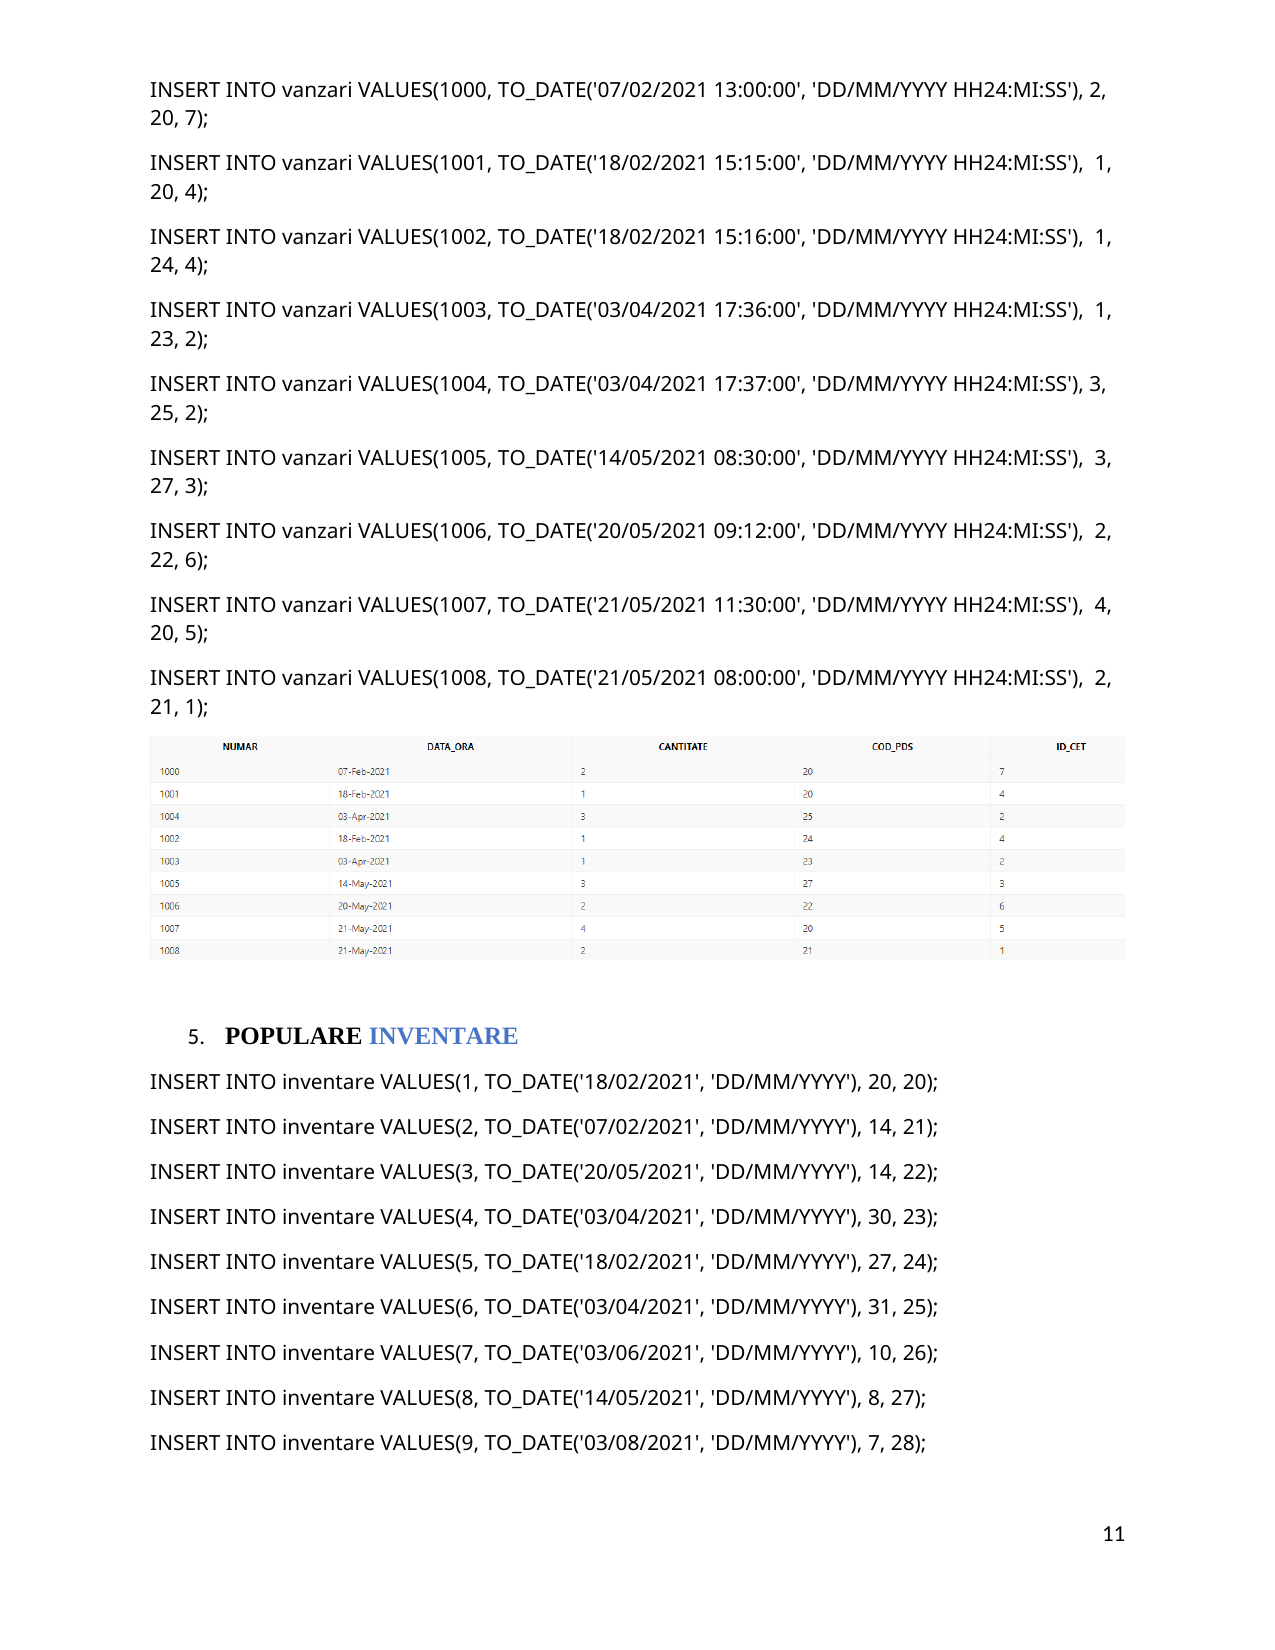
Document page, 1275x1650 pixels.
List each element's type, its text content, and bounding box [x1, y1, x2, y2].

text INSERT INTO vanzari VALUES(1003, TO_DATE('03/04/2021 17:36:00', 'DD/MM/YYYY HH24:MI:SS'), 1, 23, 2); [150, 296, 1125, 352]
text INSERT INTO vanzari VALUES(1001, TO_DATE('18/02/2021 15:15:00', 'DD/MM/YYYY HH24:MI:SS'), 1, 20, 4); [150, 148, 1125, 205]
text INSERT INTO inventare VALUES(2, TO_DATE('07/02/2021', 'DD/MM/YYYY'), 14, 21); [150, 1112, 1125, 1141]
text INSERT INTO inventare VALUES(7, TO_DATE('03/06/2021', 'DD/MM/YYYY'), 10, 26); [150, 1338, 1125, 1366]
text INSERT INTO vanzari VALUES(1007, TO_DATE('21/05/2021 11:30:00', 'DD/MM/YYYY HH24:MI:SS'), 4, 20, 5); [150, 590, 1125, 647]
text INSERT INTO inventare VALUES(8, TO_DATE('14/05/2021', 'DD/MM/YYYY'), 8, 27); [150, 1383, 1125, 1411]
text INSERT INTO vanzari VALUES(1008, TO_DATE('21/05/2021 08:00:00', 'DD/MM/YYYY HH24:MI:SS'), 2, 21, 1); [150, 663, 1125, 720]
text INSERT INTO vanzari VALUES(1002, TO_DATE('18/02/2021 15:16:00', 'DD/MM/YYYY HH24:MI:SS'), 1, 24, 4); [150, 222, 1125, 279]
text INSERT INTO vanzari VALUES(1004, TO_DATE('03/04/2021 17:37:00', 'DD/MM/YYYY HH24:MI:SS'), 3, 25, 2); [150, 369, 1125, 426]
text INSERT INTO inventare VALUES(4, TO_DATE('03/04/2021', 'DD/MM/YYYY'), 30, 23); [150, 1202, 1125, 1231]
text INSERT INTO vanzari VALUES(1006, TO_DATE('20/05/2021 09:12:00', 'DD/MM/YYYY HH24:MI:SS'), 2, 22, 6); [150, 516, 1125, 573]
list POPULARE INVENTARE [187, 1021, 1125, 1050]
text INSERT INTO vanzari VALUES(1005, TO_DATE('14/05/2021 08:30:00', 'DD/MM/YYYY HH24:MI:SS'), 3, 27, 3); [150, 443, 1125, 499]
text INSERT INTO inventare VALUES(9, TO_DATE('03/08/2021', 'DD/MM/YYYY'), 7, 28); [150, 1428, 1125, 1456]
text INSERT INTO inventare VALUES(5, TO_DATE('18/02/2021', 'DD/MM/YYYY'), 27, 24); [150, 1247, 1125, 1276]
text INSERT INTO inventare VALUES(1, TO_DATE('18/02/2021', 'DD/MM/YYYY'), 20, 20); [150, 1067, 1125, 1095]
text INSERT INTO inventare VALUES(6, TO_DATE('03/04/2021', 'DD/MM/YYYY'), 31, 25); [150, 1292, 1125, 1321]
text INSERT INTO vanzari VALUES(1000, TO_DATE('07/02/2021 13:00:00', 'DD/MM/YYYY HH24:MI:SS'), 2, 20, 7); [150, 75, 1125, 132]
text INSERT INTO inventare VALUES(3, TO_DATE('20/05/2021', 'DD/MM/YYYY'), 14, 22); [150, 1157, 1125, 1186]
